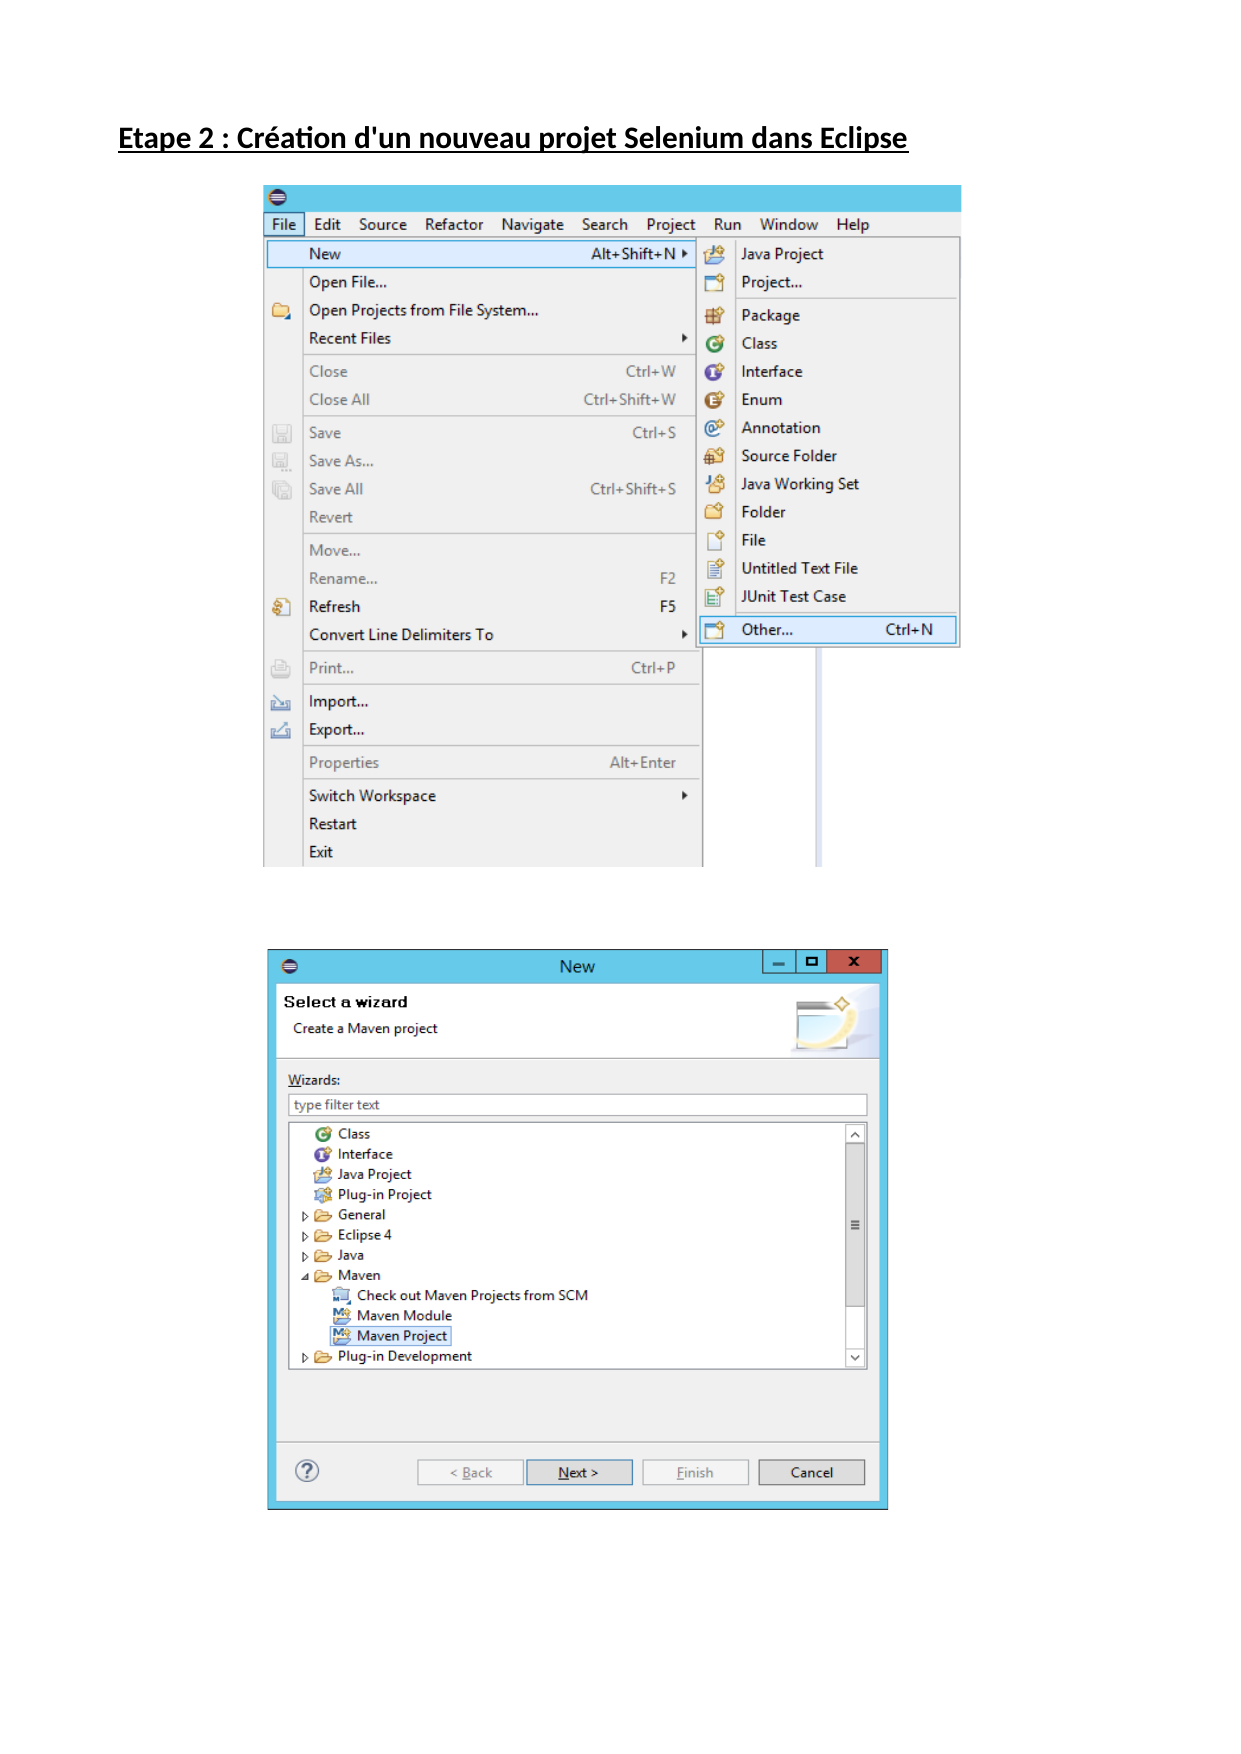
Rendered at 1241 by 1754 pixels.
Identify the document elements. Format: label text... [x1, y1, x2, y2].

picture [267, 949, 889, 1510]
text Etape 2 : Création d'un nouveau projet Selenium dans Eclipse [118, 118, 1122, 156]
